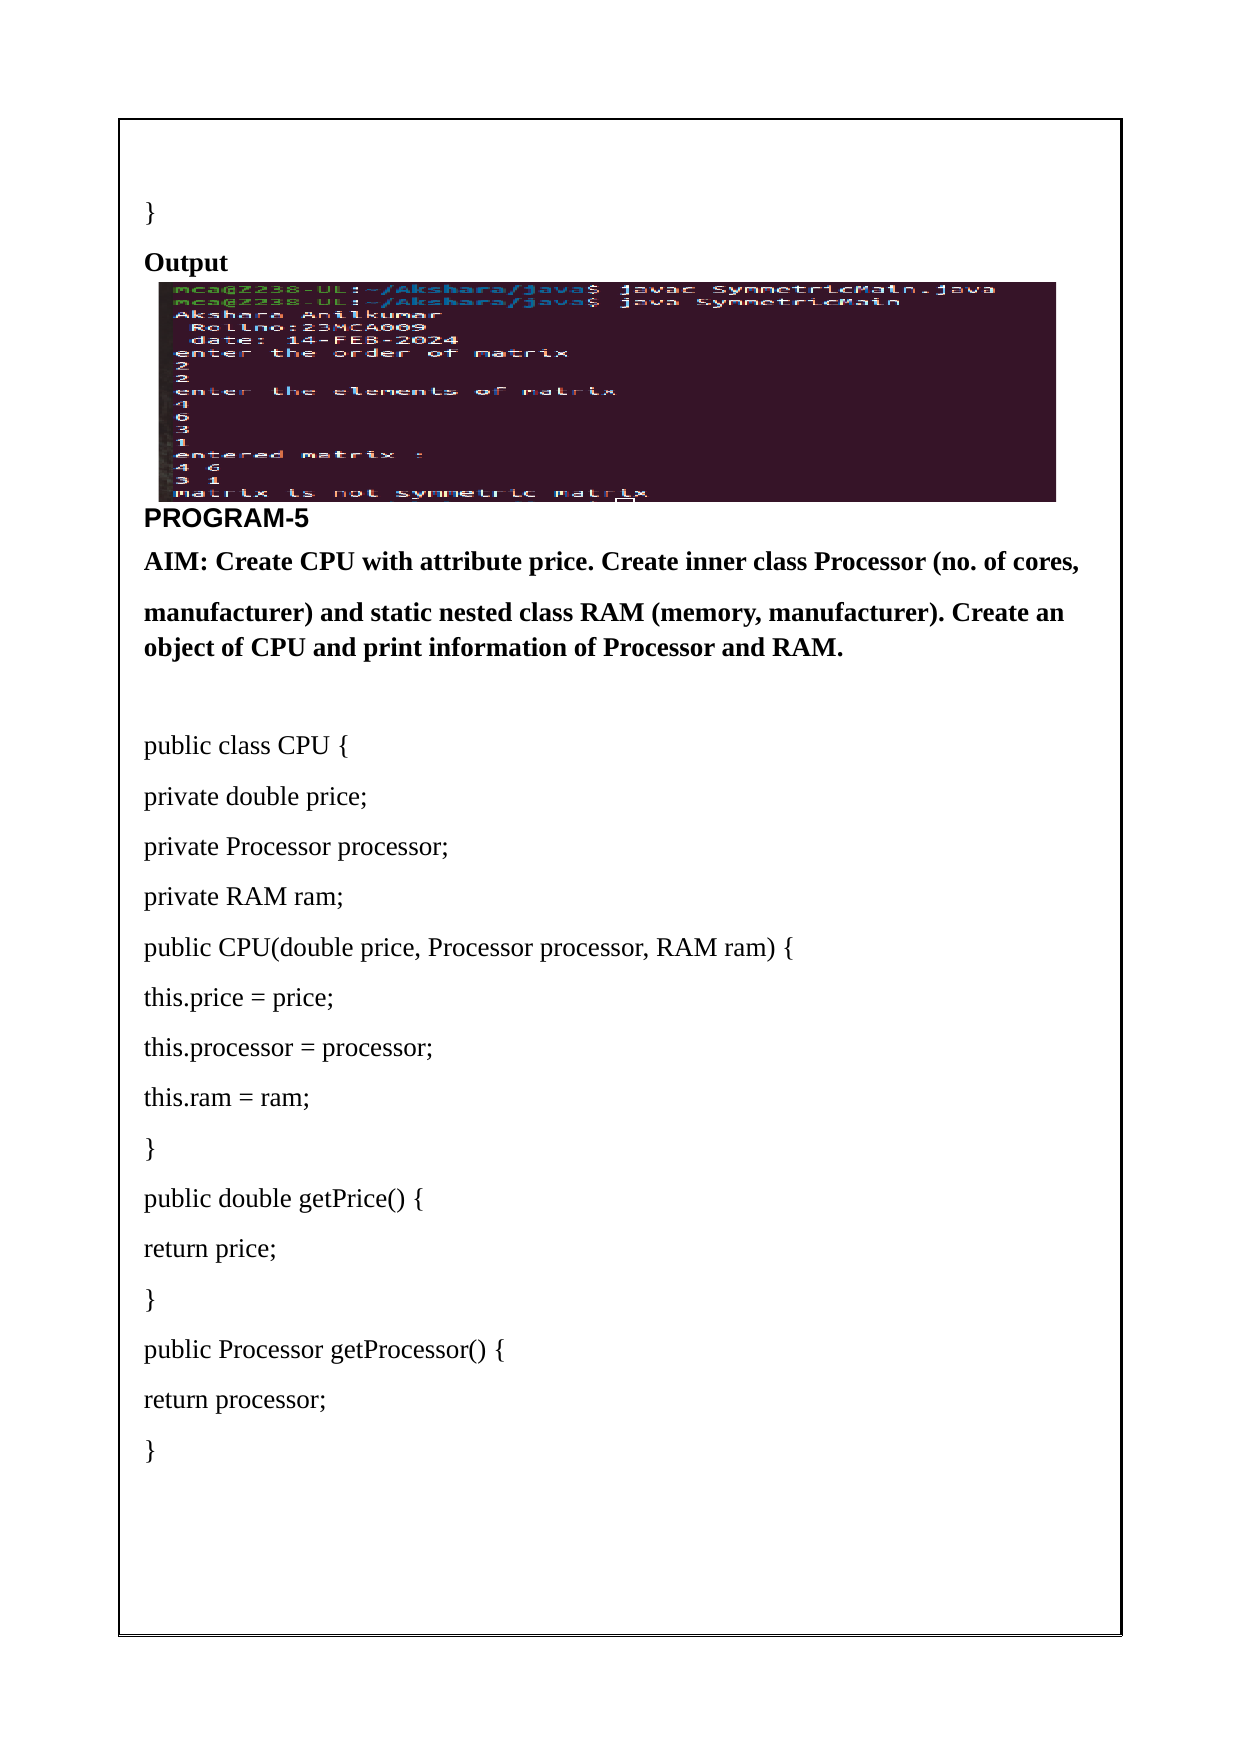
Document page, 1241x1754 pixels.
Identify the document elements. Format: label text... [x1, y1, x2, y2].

text public Processor getProcessor() { [144, 1333, 1097, 1364]
text private double price; [144, 780, 1097, 811]
text return processor; [144, 1383, 1097, 1414]
text public double getPrice() { [144, 1182, 1097, 1213]
text private Processor processor; [144, 830, 1097, 861]
text AIM: Create CPU with attribute price. Create inner class Processor (no. of cores, [144, 545, 1097, 577]
text return price; [144, 1232, 1097, 1264]
text manufacturer) and static nested class RAM (memory, manufacturer). Create an object of CPU and print information of Processor and RAM. [144, 596, 1097, 663]
text public CPU(double price, Processor processor, RAM ram) { [144, 931, 1097, 962]
text } [144, 1434, 1097, 1465]
text this.processor = processor; [144, 1031, 1097, 1062]
text this.price = price; [144, 981, 1097, 1012]
text this.ram = ram; [144, 1082, 1097, 1113]
picture [158, 282, 1057, 502]
text } [144, 196, 1097, 227]
text public class CPU { [144, 729, 1097, 761]
text private RAM ram; [144, 880, 1097, 911]
text Output [144, 246, 1097, 277]
text } [144, 1283, 1097, 1314]
text } [144, 1132, 1097, 1163]
subtitle PROGRAM-5 [144, 322, 1097, 533]
